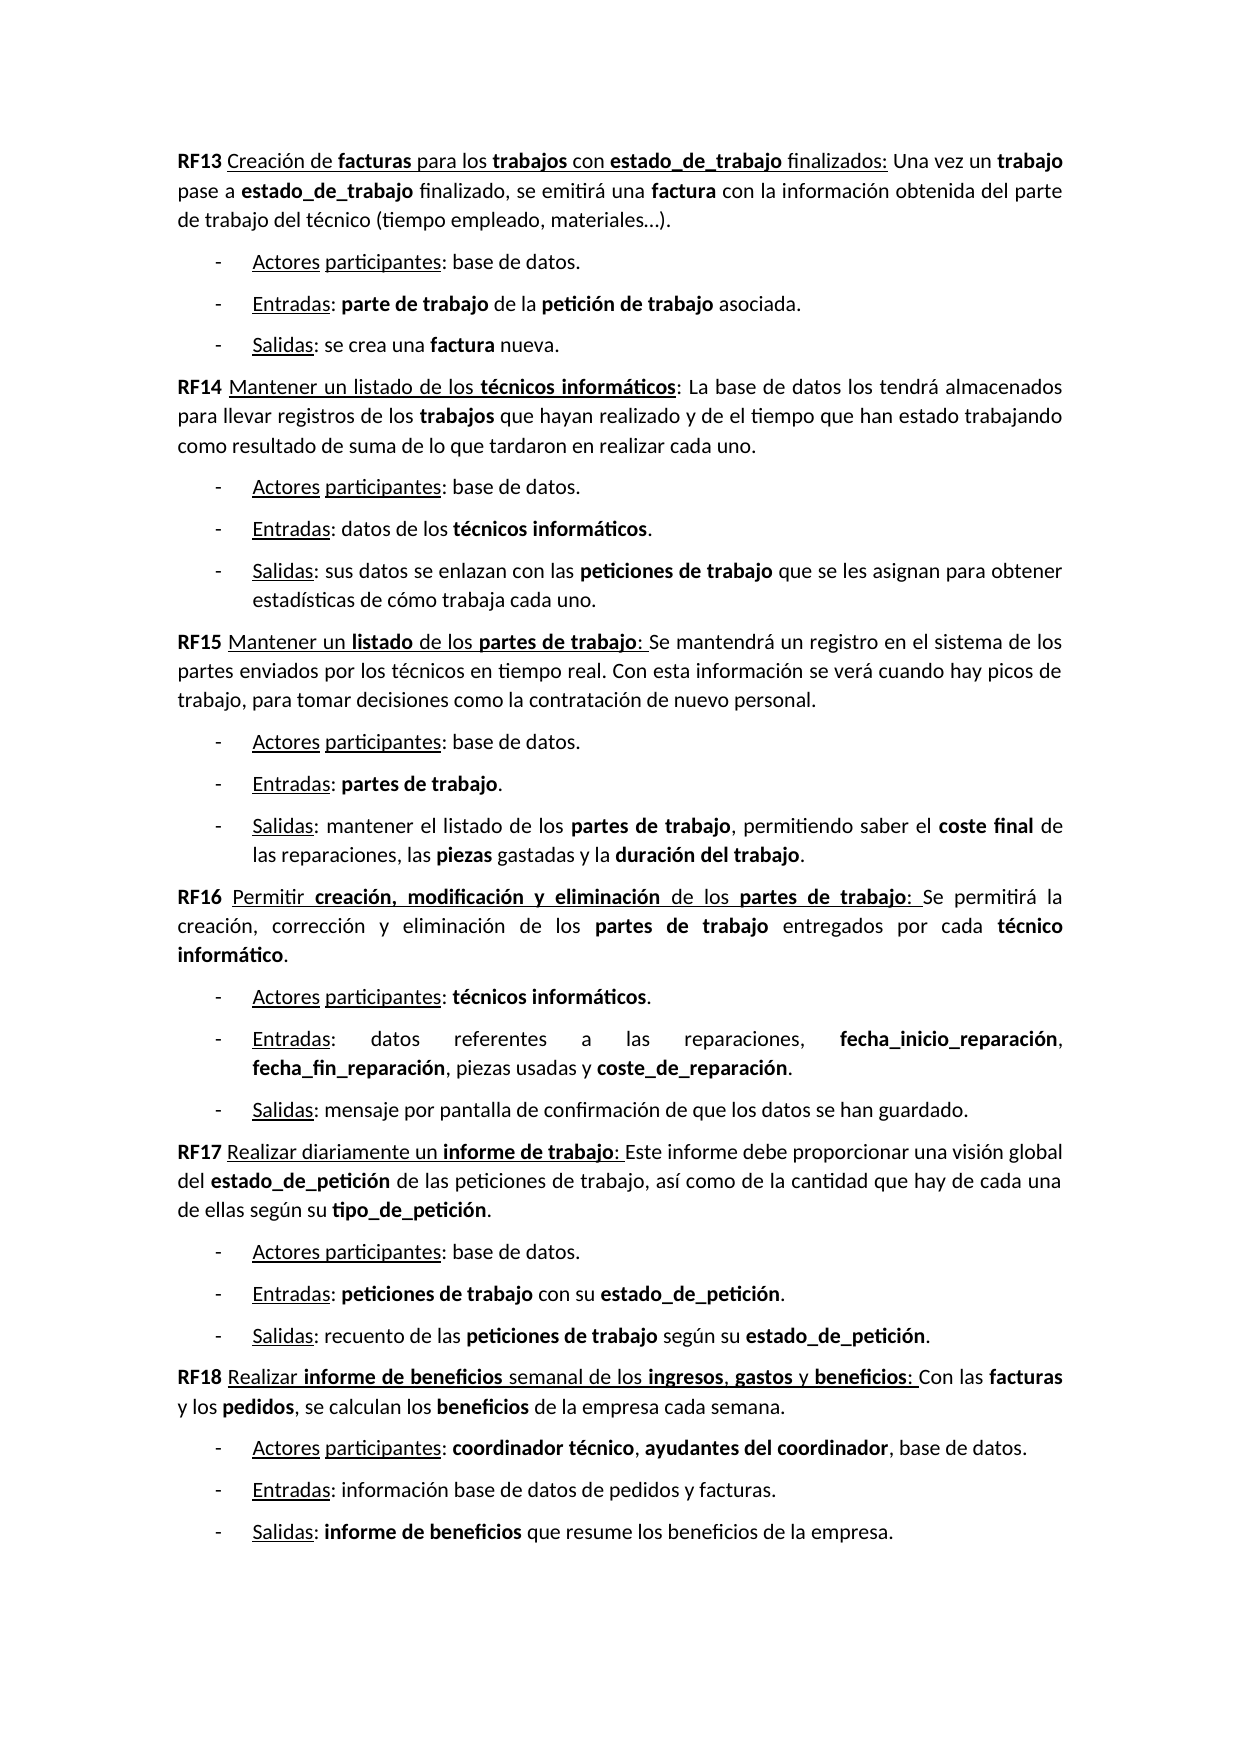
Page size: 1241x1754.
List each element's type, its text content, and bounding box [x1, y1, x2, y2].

text RF16 Permitir creación, modificación y eliminación de los partes de trabajo: Se permitirá la creación, corrección y eliminación de los partes de trabajo entregados por cada técnico informático. [177, 883, 1063, 968]
list Actores participantes: coordinador técnico, ayudantes del coordinador, base de datos. [215, 1434, 1063, 1461]
list Actores participantes: base de datos. [215, 473, 1063, 500]
list Salidas: se crea una factura nueva. [215, 331, 1063, 358]
list Salidas: sus datos se enlazan con las peticiones de trabajo que se les asignan para obtener estadísticas de cómo trabaja cada uno. [215, 557, 1063, 613]
text RF14 Mantener un listado de los técnicos informáticos: La base de datos los tendrá almacenados para llevar registros de los trabajos que hayan realizado y de el tiempo que han estado trabajando como resultado de suma de lo que tardaron en realizar cada uno. [177, 373, 1063, 458]
list Entradas: información base de datos de pedidos y facturas. [215, 1476, 1063, 1503]
text RF15 Mantener un listado de los partes de trabajo: Se mantendrá un registro en el sistema de los partes enviados por los técnicos en tiempo real. Con esta información se verá cuando hay picos de trabajo, para tomar decisiones como la contratación de nuevo personal. [177, 628, 1063, 713]
list Salidas: recuento de las peticiones de trabajo según su estado_de_petición. [215, 1322, 1063, 1348]
list Actores participantes: técnicos informáticos. [215, 983, 1063, 1010]
list Entradas: datos referentes a las reparaciones, fecha_inicio_reparación, fecha_fin_reparación, piezas usadas y coste_de_reparación. [215, 1025, 1063, 1081]
text RF13 Creación de facturas para los trabajos con estado_de_trabajo finalizados: Una vez un trabajo pase a estado_de_trabajo finalizado, se emitirá una factura con la información obtenida del parte de trabajo del técnico (tiempo empleado, materiales…). [177, 148, 1063, 233]
list Entradas: peticiones de trabajo con su estado_de_petición. [215, 1280, 1063, 1307]
list Actores participantes: base de datos. [215, 728, 1063, 755]
list Actores participantes: base de datos. [215, 248, 1063, 274]
text RF17 Realizar diariamente un informe de trabajo: Este informe debe proporcionar una visión global del estado_de_petición de las peticiones de trabajo, así como de la cantidad que hay de cada una de ellas según su tipo_de_petición. [177, 1138, 1063, 1223]
list Salidas: mensaje por pantalla de confirmación de que los datos se han guardado. [215, 1096, 1063, 1123]
list Entradas: datos de los técnicos informáticos. [215, 515, 1063, 542]
list Salidas: informe de beneficios que resume los beneficios de la empresa. [215, 1518, 1063, 1545]
list Entradas: partes de trabajo. [215, 770, 1063, 797]
list Actores participantes: base de datos. [215, 1238, 1063, 1265]
text RF18 Realizar informe de beneficios semanal de los ingresos, gastos y beneficios: Con las facturas y los pedidos, se calculan los beneficios de la empresa cada semana. [177, 1363, 1063, 1419]
list Salidas: mantener el listado de los partes de trabajo, permitiendo saber el coste final de las reparaciones, las piezas gastadas y la duración del trabajo. [215, 812, 1063, 868]
list Entradas: parte de trabajo de la petición de trabajo asociada. [215, 290, 1063, 316]
